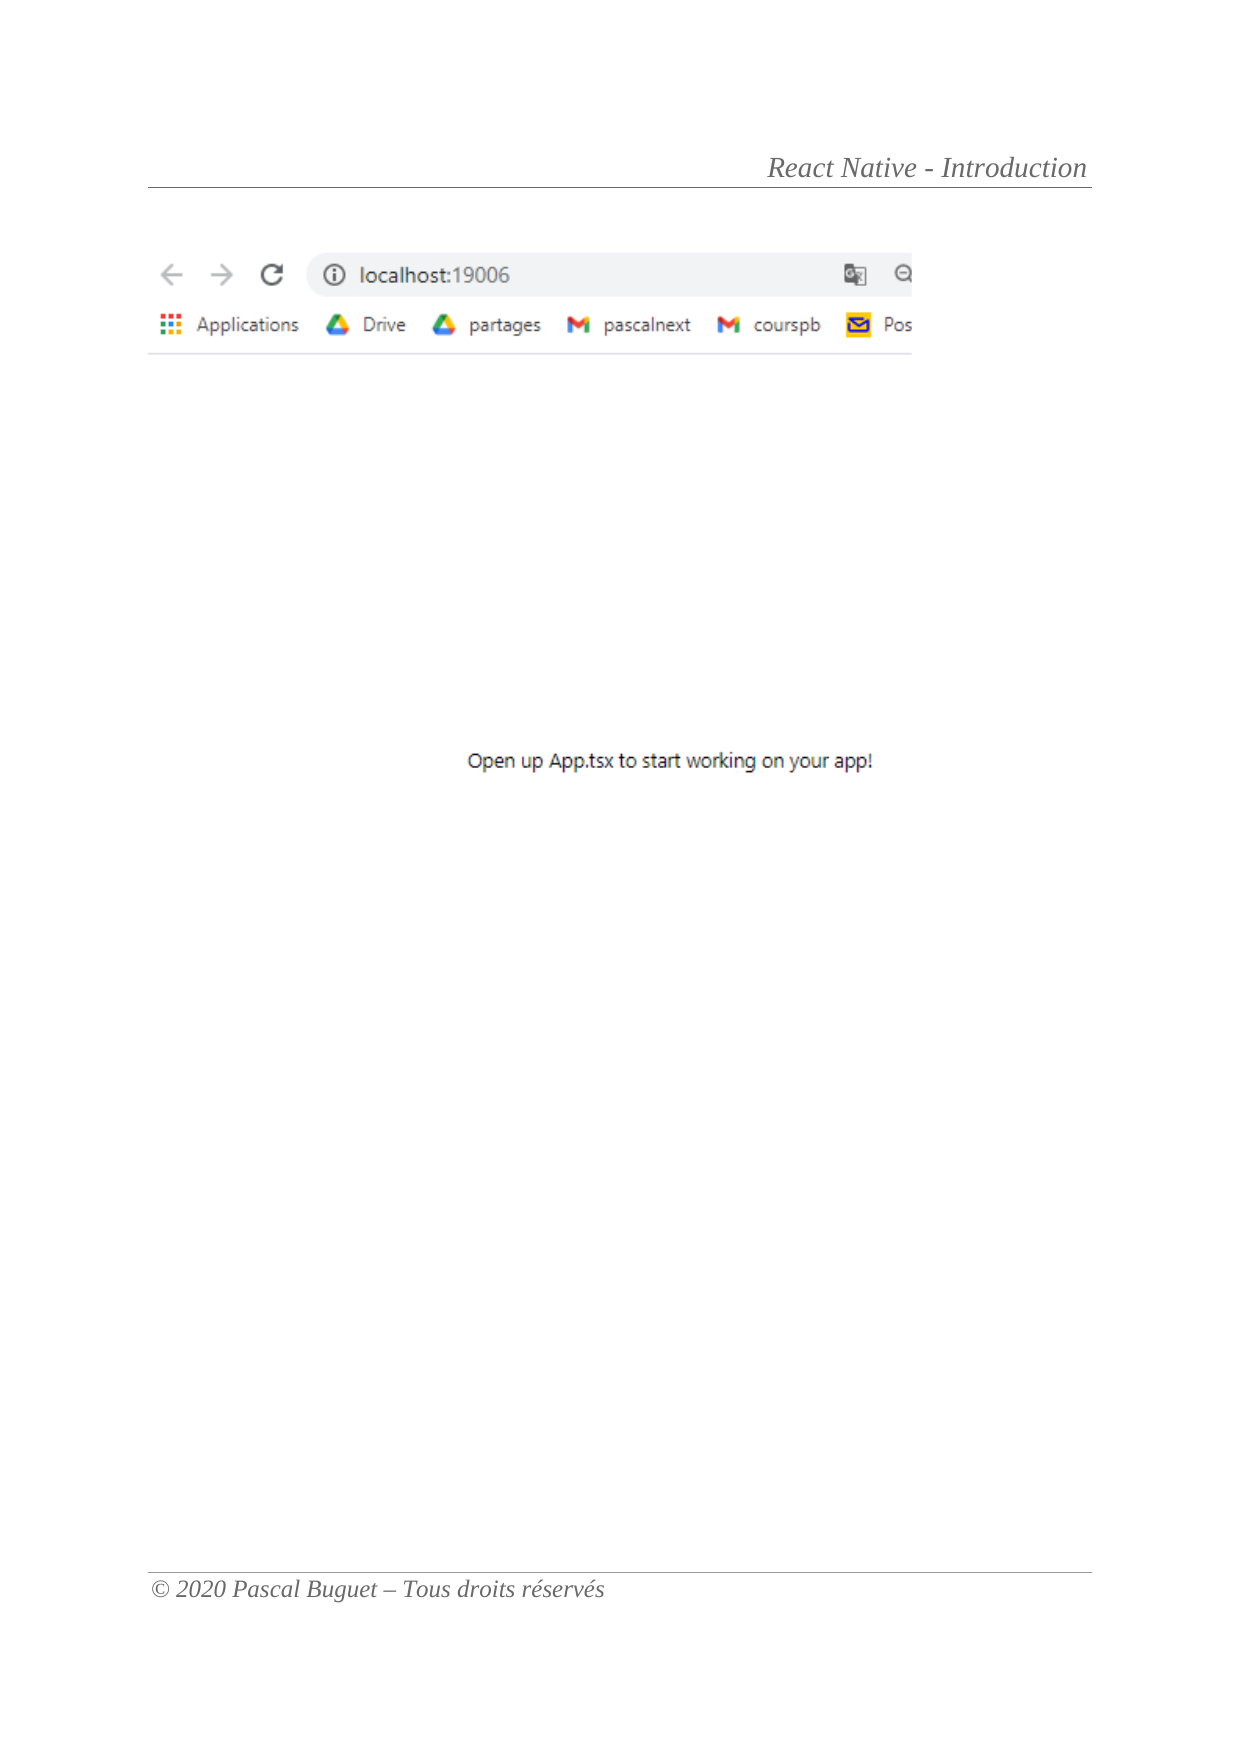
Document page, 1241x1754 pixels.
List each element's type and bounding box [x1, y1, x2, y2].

picture [147, 250, 912, 804]
